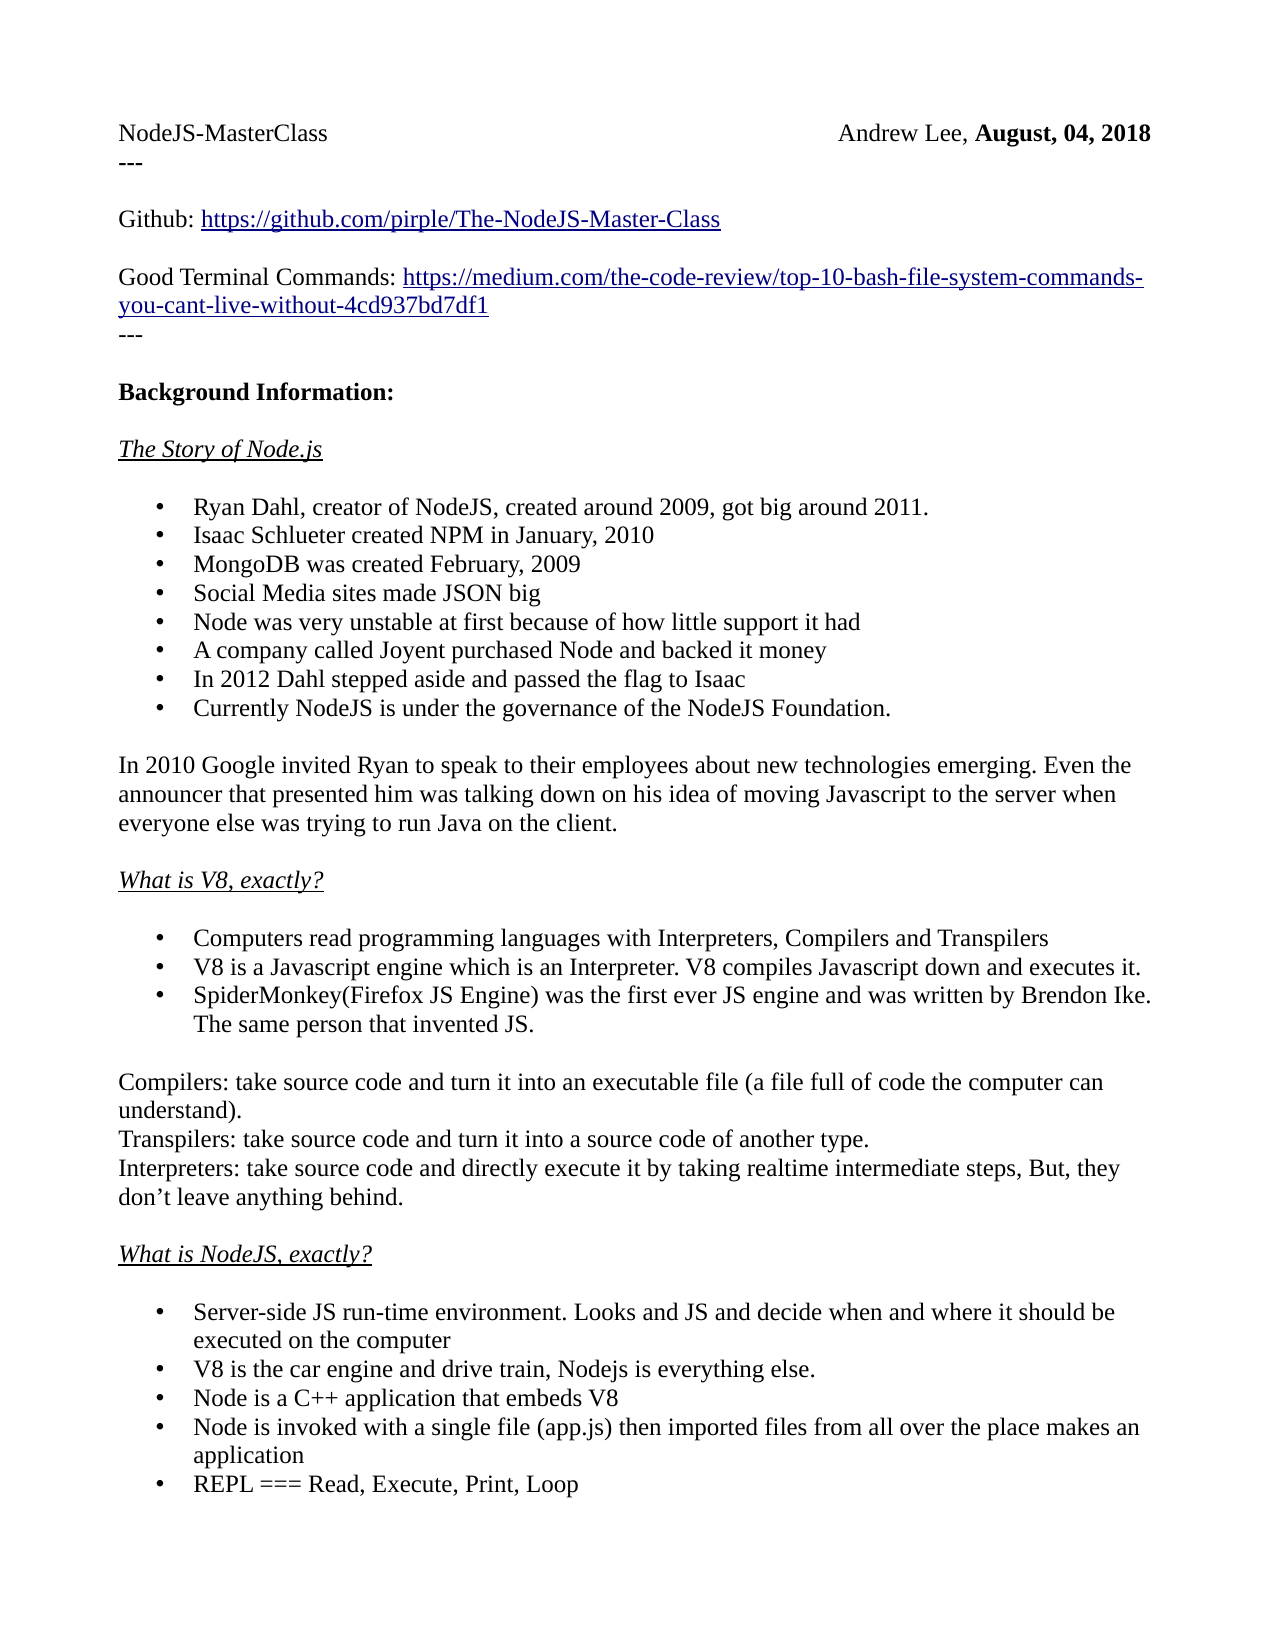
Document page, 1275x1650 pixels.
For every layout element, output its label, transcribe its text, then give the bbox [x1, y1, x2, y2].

list Node is a C++ application that embeds V8 [156, 1383, 1157, 1412]
list A company called Joyent purchased Node and backed it money [156, 636, 1157, 664]
list Social Media sites made JSON big [156, 578, 1157, 607]
text --- [118, 319, 1157, 348]
list MongoDB was created February, 2009 [156, 549, 1157, 578]
text Good Terminal Commands: https://medium.com/the-code-review/top-10-bash-file-system-commands-you-cant-live-without-4cd937bd7df1 [118, 262, 1157, 319]
text Github: https://github.com/pirple/The-NodeJS-Master-Class [118, 204, 1157, 233]
text What is NodeJS, exactly? [118, 1239, 1157, 1268]
list Node was very unstable at first because of how little support it had [156, 607, 1157, 636]
text Background Information: [118, 377, 1157, 406]
text Compilers: take source code and turn it into an executable file (a file full of code the computer can understand). [118, 1067, 1157, 1124]
text The Story of Node.js [118, 434, 1157, 463]
list Ryan Dahl, creator of NodeJS, created around 2009, got big around 2011. [156, 492, 1157, 521]
list In 2012 Dahl stepped aside and passed the flag to Isaac [156, 664, 1157, 693]
list SpiderMonkey(Firefox JS Engine) was the first ever JS engine and was written by Brendon Ike. The same person that invented JS. [156, 981, 1157, 1038]
list Isaac Schlueter created NPM in January, 2010 [156, 521, 1157, 549]
text In 2010 Google invited Ryan to speak to their employees about new technologies emerging. Even the announcer that presented him was talking down on his idea of moving Javascript to the server when everyone else was trying to run Java on the client. [118, 751, 1157, 837]
list V8 is the car engine and drive train, Nodejs is everything else. [156, 1354, 1157, 1383]
list Currently NodeJS is under the governance of the NodeJS Foundation. [156, 693, 1157, 722]
list REPL === Read, Execute, Print, Loop [156, 1469, 1157, 1498]
list Computers read programming languages with Interpreters, Compilers and Transpilers [156, 923, 1157, 952]
list Node is invoked with a single file (app.js) then imported files from all over the place makes an application [156, 1412, 1157, 1469]
text What is V8, exactly? [118, 866, 1157, 894]
text NodeJS-MasterClass Andrew Lee, August, 04, 2018 [118, 118, 1157, 147]
list V8 is a Javascript engine which is an Interpreter. V8 compiles Javascript down and executes it. [156, 952, 1157, 981]
text Transpilers: take source code and turn it into a source code of another type. [118, 1124, 1157, 1153]
text --- [118, 147, 1157, 176]
text Interpreters: take source code and directly execute it by taking realtime intermediate steps, But, they don’t leave anything behind. [118, 1153, 1157, 1211]
list Server-side JS run-time environment. Looks and JS and decide when and where it should be executed on the computer [156, 1297, 1157, 1354]
